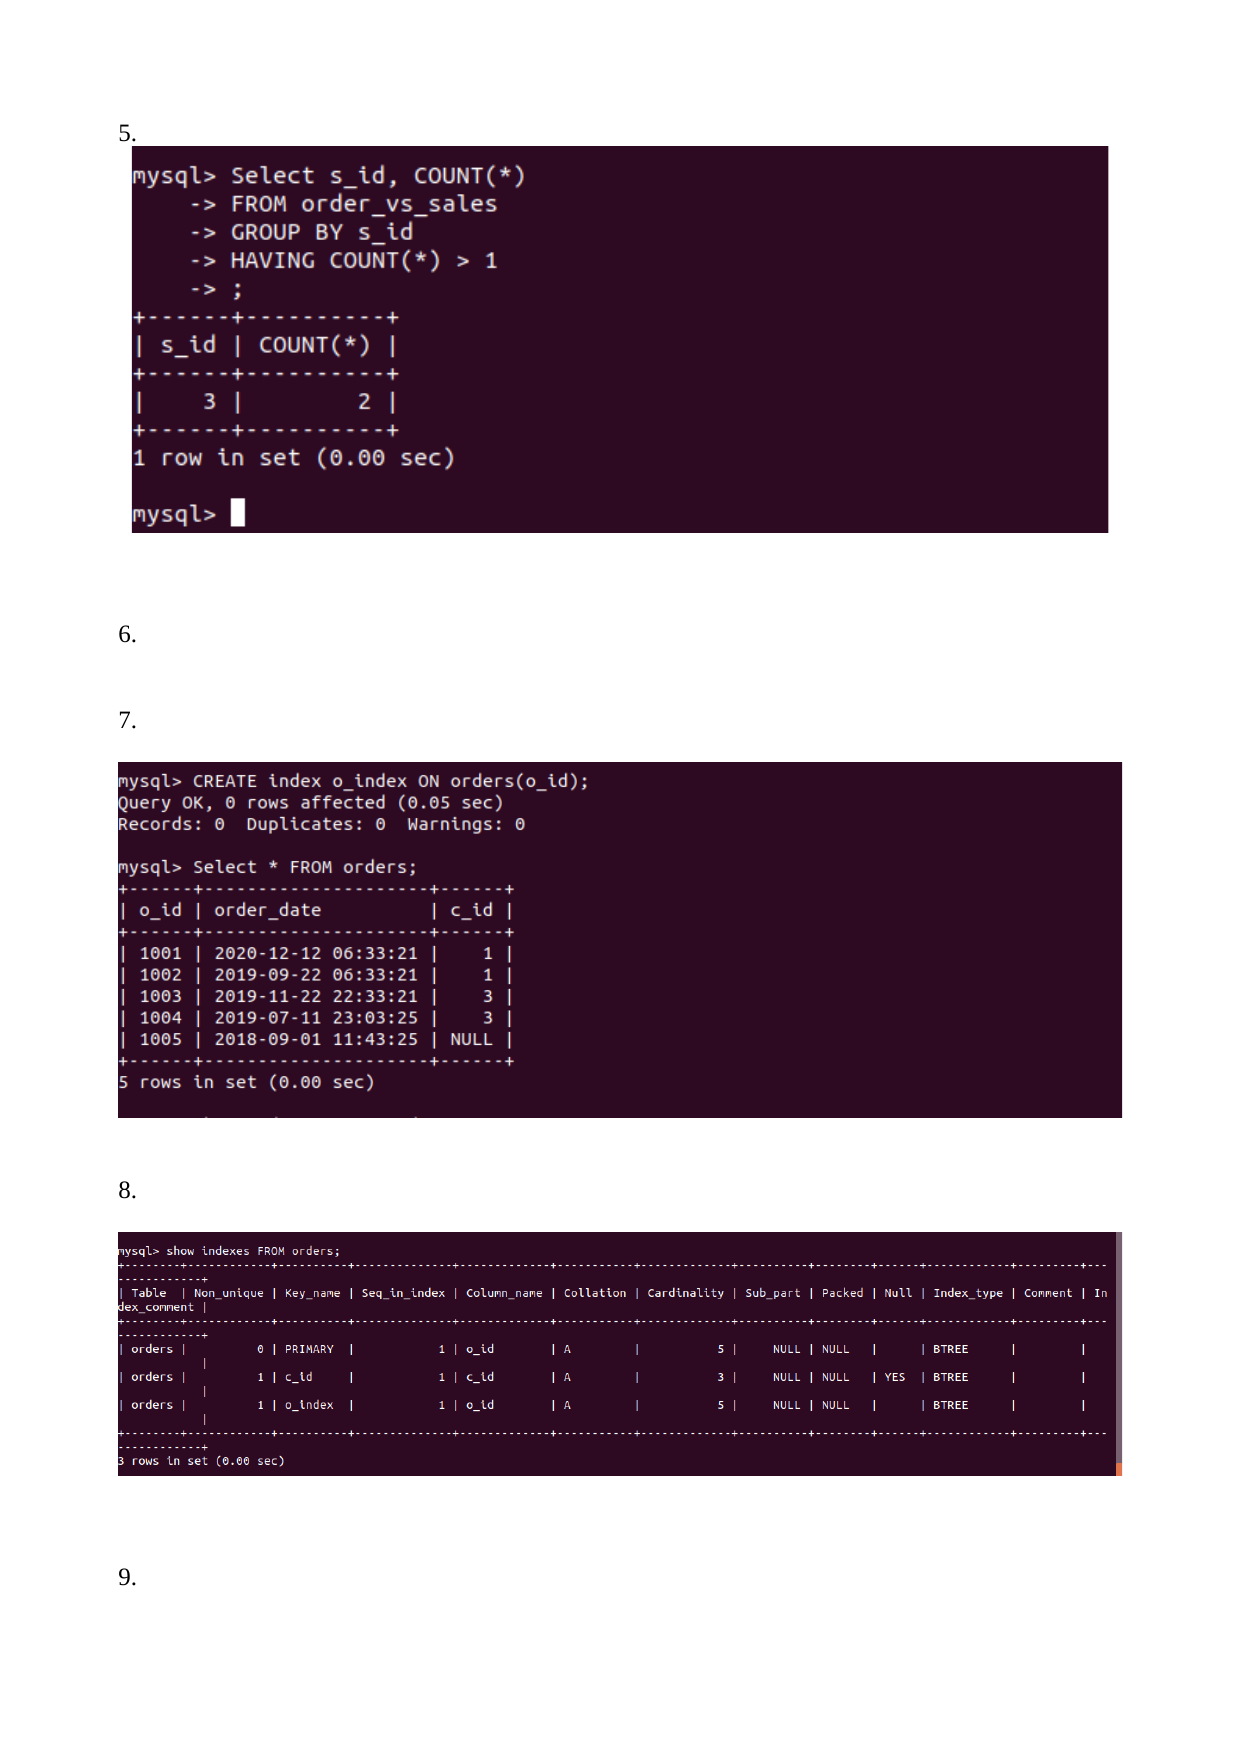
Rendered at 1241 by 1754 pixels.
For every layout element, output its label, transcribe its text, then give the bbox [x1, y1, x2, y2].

text 6. [118, 619, 1122, 648]
text 7. [118, 705, 1122, 734]
text 9. [118, 1562, 1122, 1591]
picture [118, 762, 1123, 1118]
text 5. [118, 118, 1122, 147]
text 8. [118, 1175, 1122, 1204]
picture [131, 146, 1109, 533]
picture [118, 1232, 1123, 1476]
